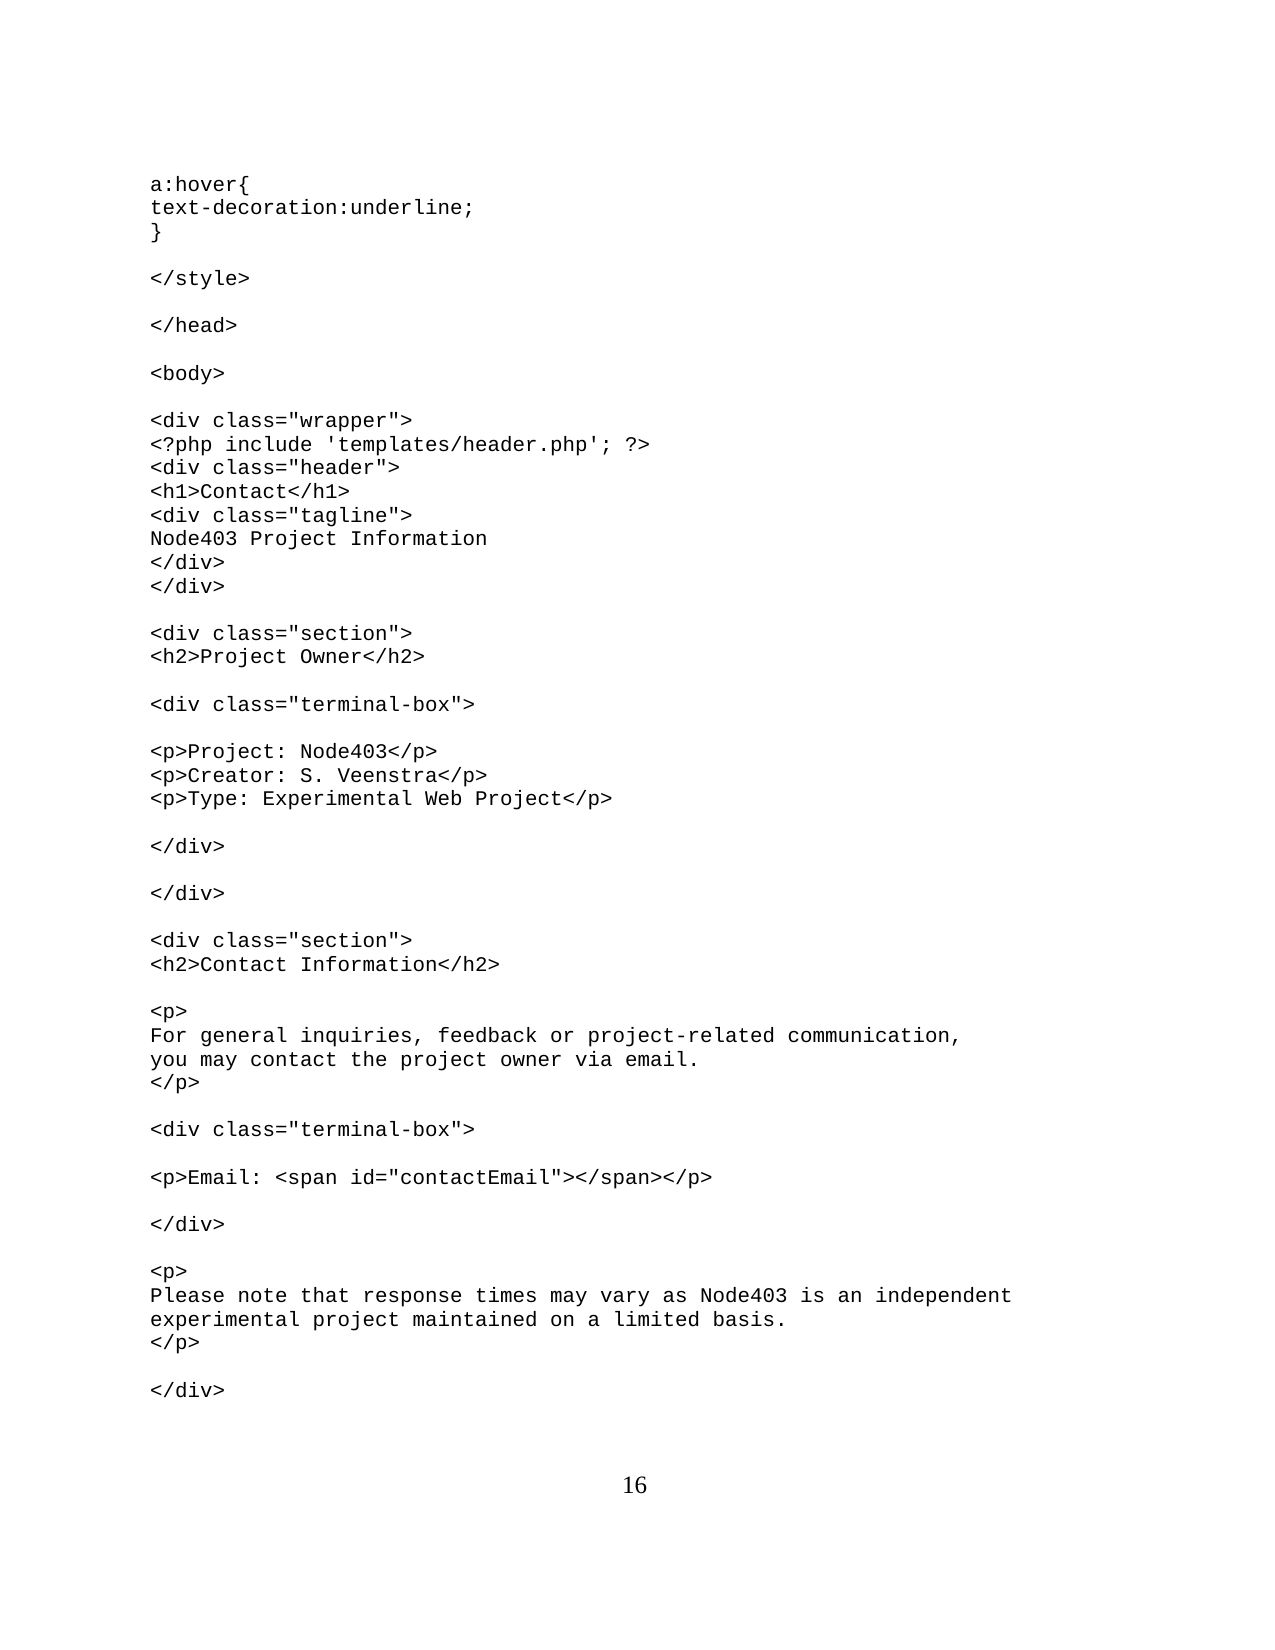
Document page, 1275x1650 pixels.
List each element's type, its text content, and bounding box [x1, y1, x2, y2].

text <div class="terminal-box"> [150, 694, 1125, 717]
text <p>Project: Node403</p> [150, 741, 1125, 765]
text <div class="header"> [150, 457, 1125, 481]
text </div> [150, 552, 1125, 576]
text </p> [150, 1072, 1125, 1096]
text <p>Email: <span id="contactEmail"></span></p> [150, 1167, 1125, 1190]
text <p>Creator: S. Veenstra</p> [150, 765, 1125, 788]
text </div> [150, 576, 1125, 599]
text Please note that response times may vary as Node403 is an independent [150, 1285, 1125, 1309]
text <h2>Project Owner</h2> [150, 647, 1125, 670]
text <?php include 'templates/header.php'; ?> [150, 434, 1125, 457]
text text-decoration:underline; [150, 197, 1125, 221]
text </div> [150, 1214, 1125, 1238]
text <h2>Contact Information</h2> [150, 954, 1125, 978]
text <p> [150, 1261, 1125, 1285]
text <div class="wrapper"> [150, 410, 1125, 434]
text <p> [150, 1001, 1125, 1025]
text </div> [150, 883, 1125, 907]
text <p>Type: Experimental Web Project</p> [150, 788, 1125, 812]
text </div> [150, 836, 1125, 859]
text you may contact the project owner via email. [150, 1048, 1125, 1072]
text Node403 Project Information [150, 528, 1125, 552]
text <div class="section"> [150, 623, 1125, 647]
text </head> [150, 316, 1125, 339]
text } [150, 221, 1125, 244]
text <div class="terminal-box"> [150, 1119, 1125, 1143]
text experimental project maintained on a limited basis. [150, 1309, 1125, 1332]
text </p> [150, 1332, 1125, 1356]
text <h1>Contact</h1> [150, 481, 1125, 505]
text a:hover{ [150, 174, 1125, 197]
text </div> [150, 1379, 1125, 1403]
text <div class="section"> [150, 930, 1125, 954]
text <div class="tagline"> [150, 505, 1125, 528]
text </style> [150, 268, 1125, 292]
text For general inquiries, feedback or project-related communication, [150, 1025, 1125, 1048]
text <body> [150, 363, 1125, 386]
